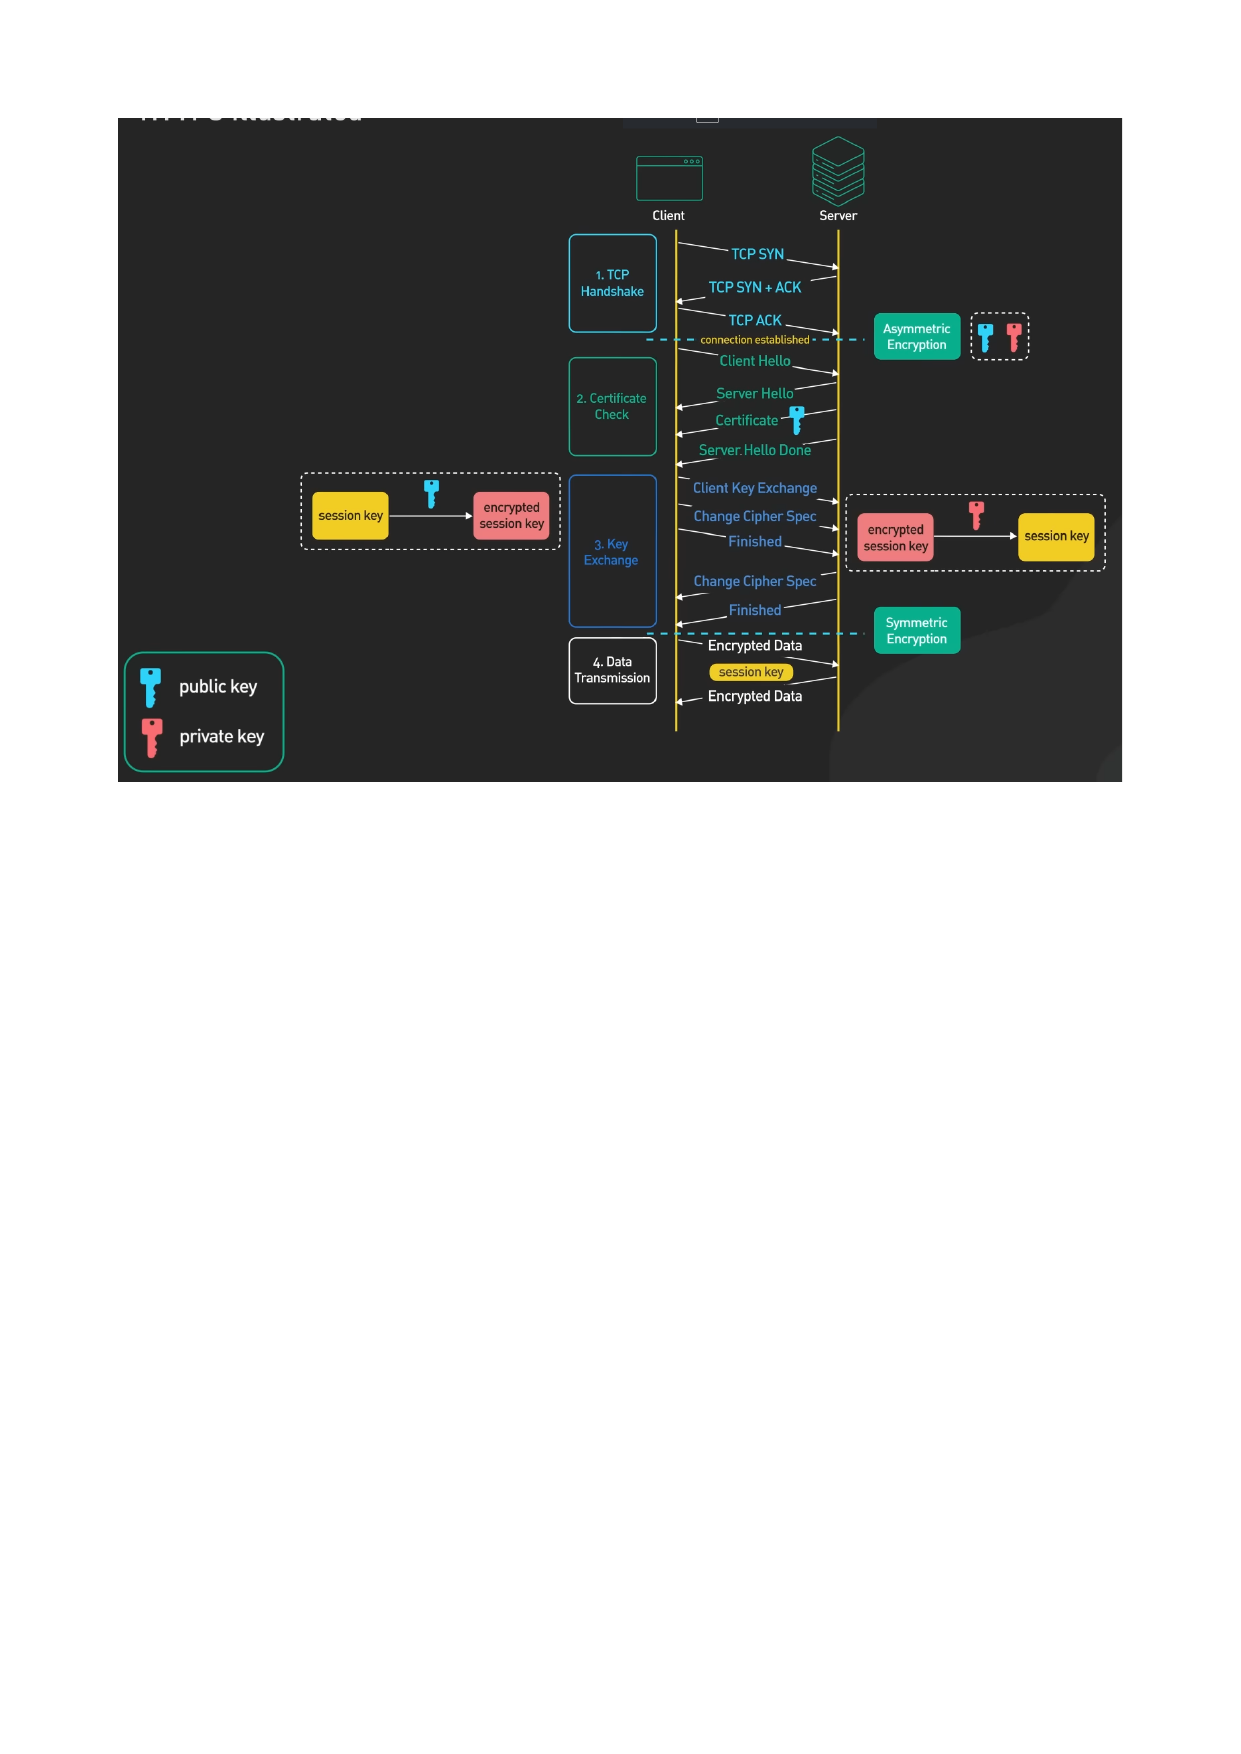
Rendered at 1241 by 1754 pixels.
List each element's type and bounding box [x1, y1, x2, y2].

picture [118, 118, 1123, 782]
